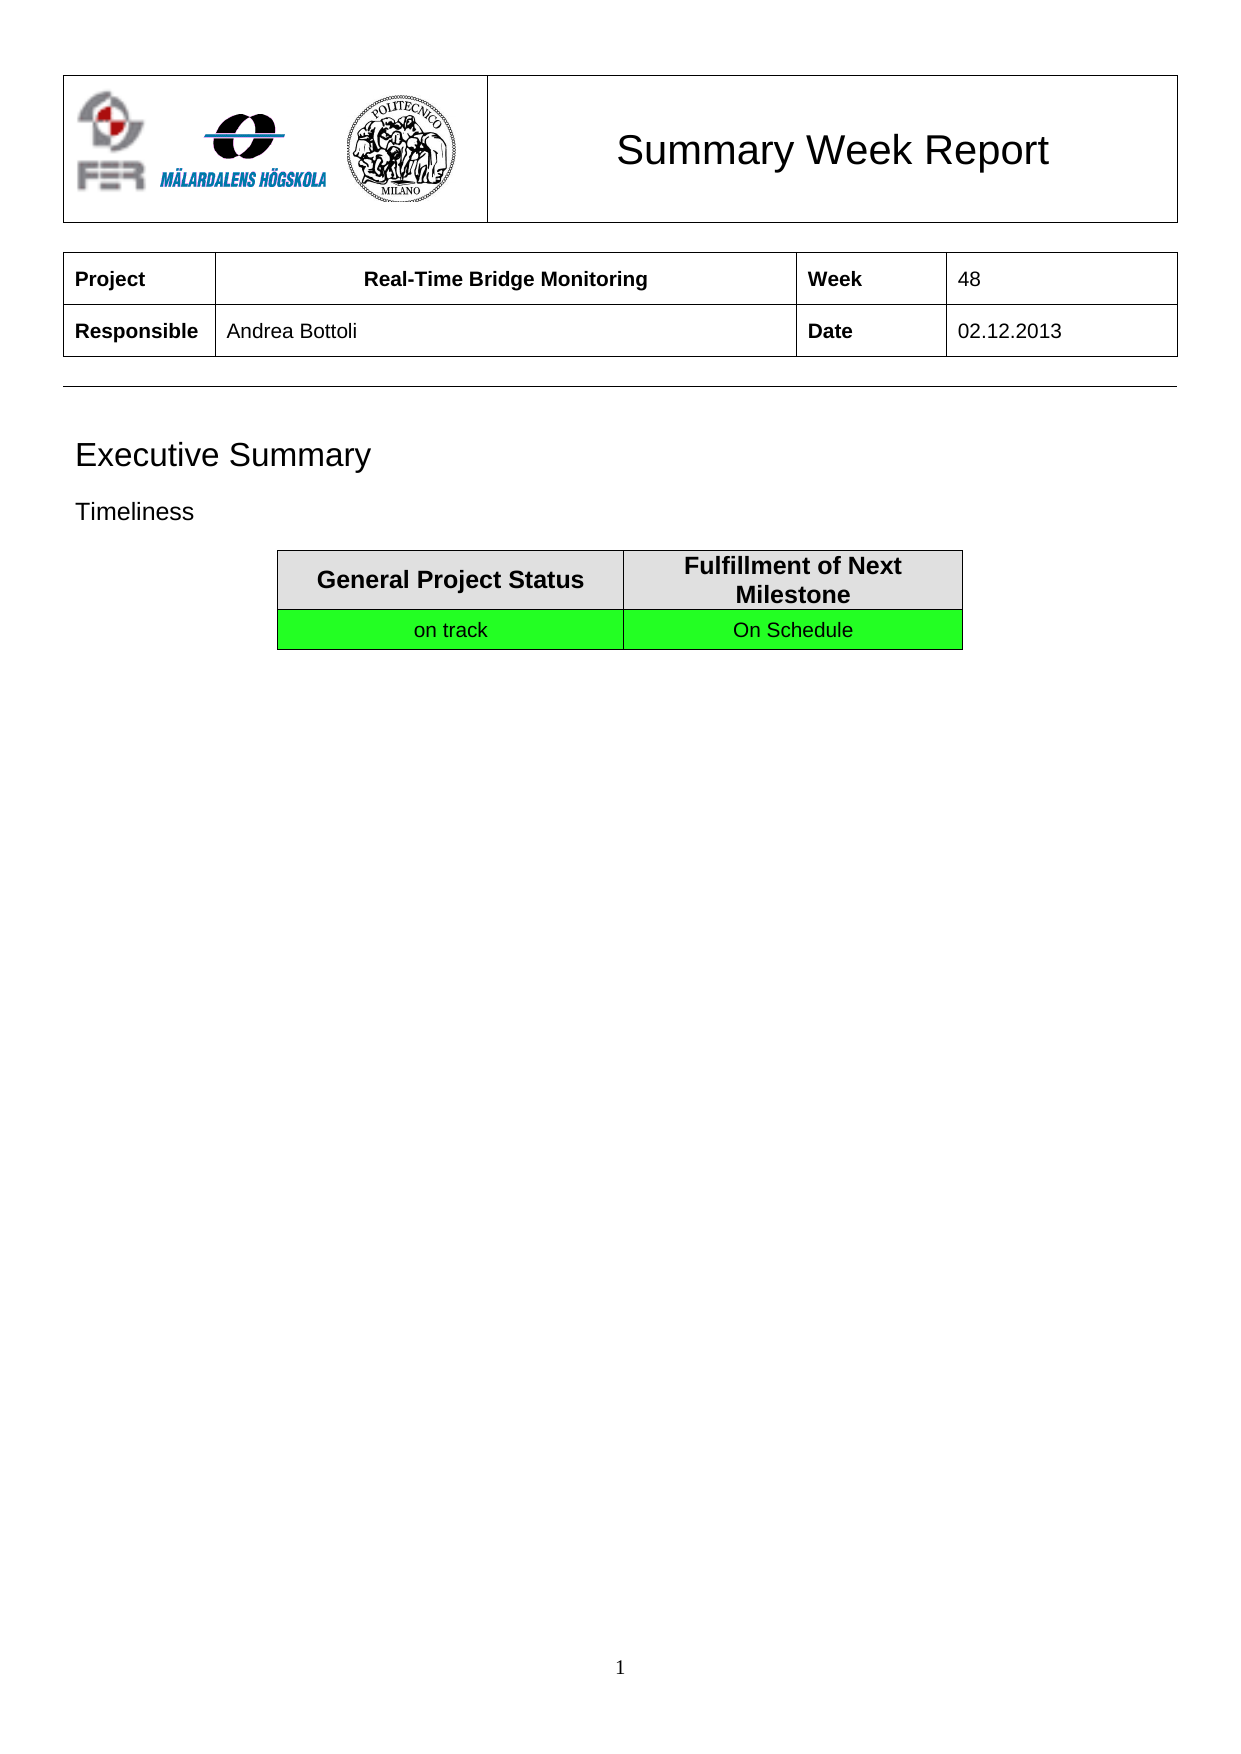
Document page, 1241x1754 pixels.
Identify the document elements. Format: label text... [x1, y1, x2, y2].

table_cell Real-Time Bridge Monitoring [216, 253, 796, 304]
table_cell Week [797, 253, 946, 304]
table_cell 02.12.2013 [947, 305, 1177, 356]
table_cell Andrea Bottoli [216, 305, 796, 356]
table_cell on track [278, 610, 623, 649]
table_header [64, 76, 487, 222]
table_cell [946, 223, 1177, 252]
table_cell On Schedule [624, 610, 962, 649]
table_cell [215, 223, 712, 252]
table_header General Project Status [278, 551, 623, 609]
table_cell 48 [947, 253, 1177, 304]
table_cell Date [797, 305, 946, 356]
table_cell [63, 357, 1177, 386]
table_header Summary Week Report [488, 76, 1177, 222]
subtitle Executive Summary [75, 435, 1165, 473]
picture [347, 95, 457, 202]
text Timeliness [75, 497, 1165, 526]
table_cell Responsible [64, 305, 215, 356]
table_cell [63, 223, 215, 252]
picture [160, 114, 326, 187]
table_cell Project [64, 253, 215, 304]
table_header Fulfillment of Next Milestone [624, 551, 962, 609]
table_cell [712, 223, 946, 252]
picture [76, 77, 147, 205]
